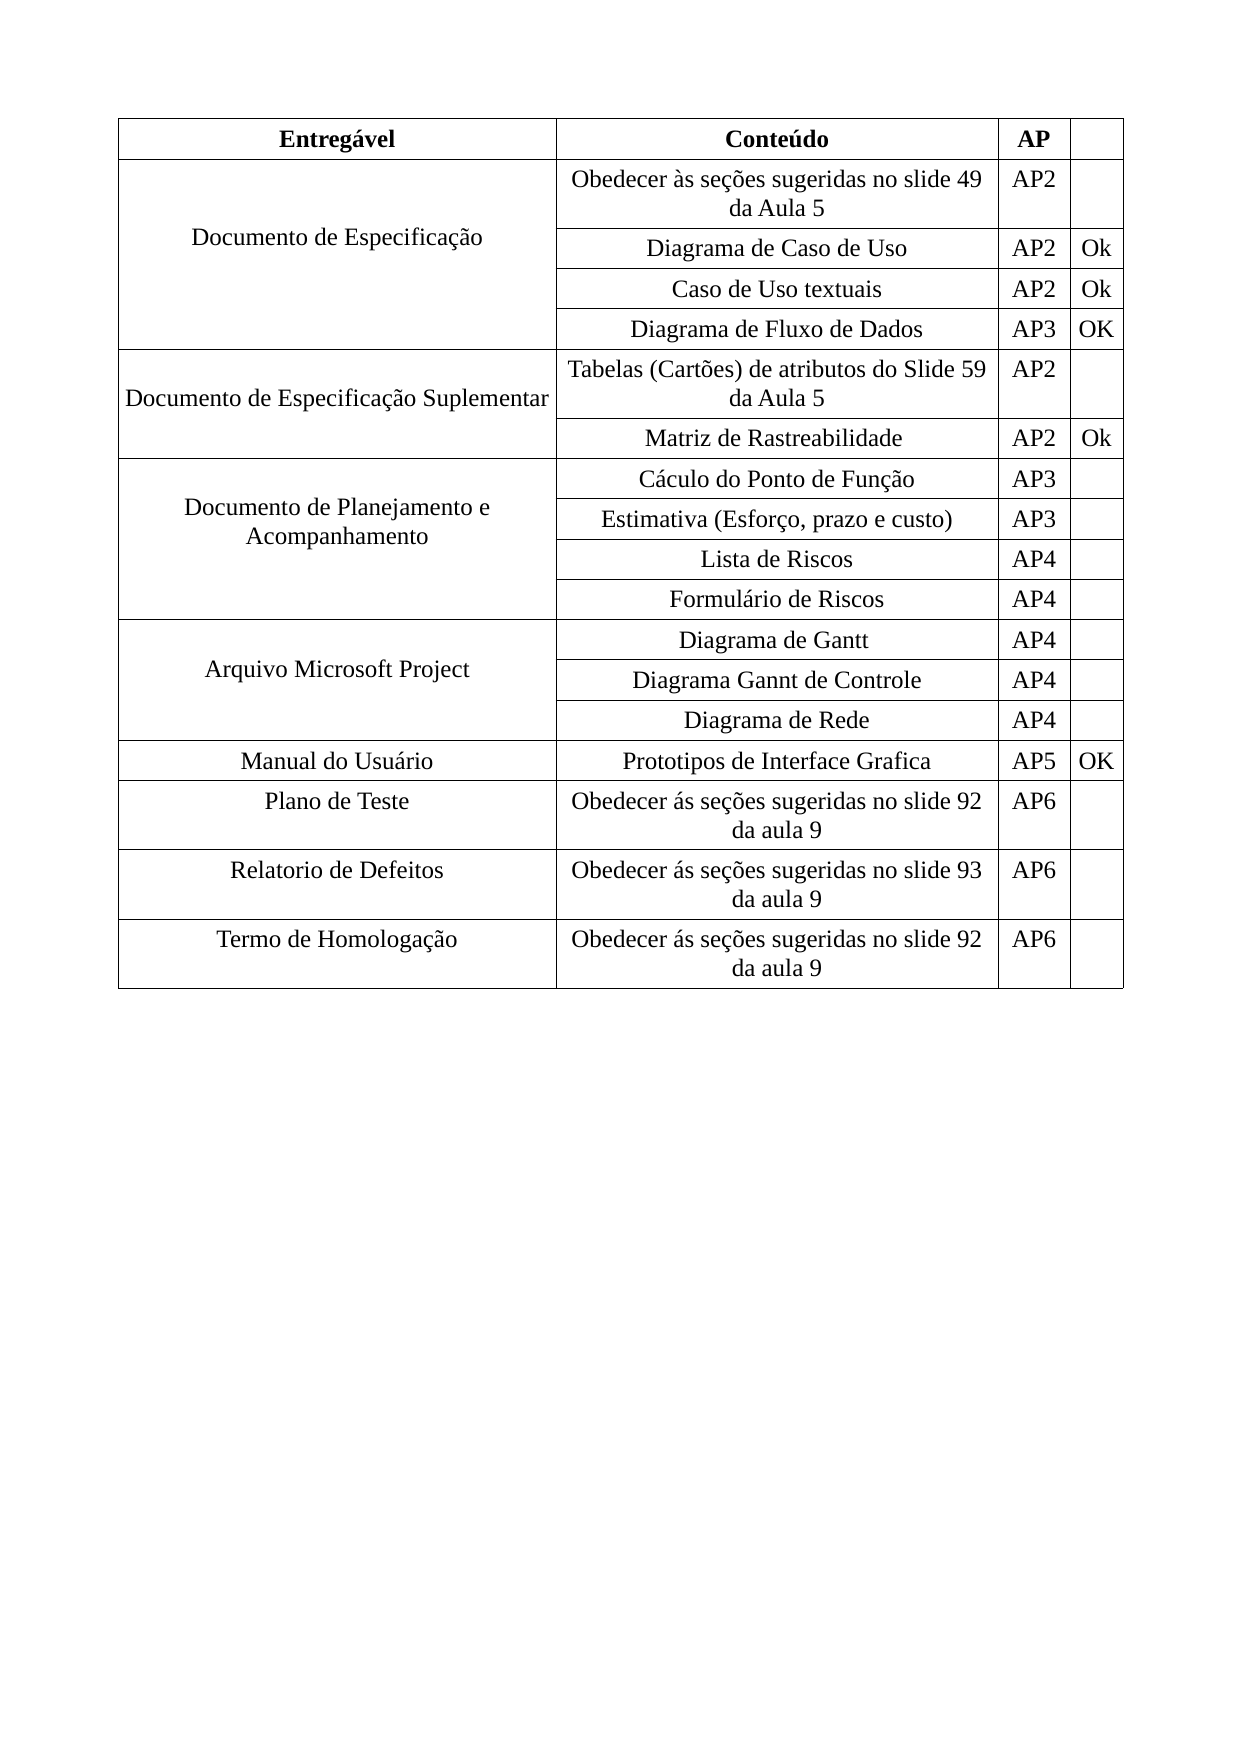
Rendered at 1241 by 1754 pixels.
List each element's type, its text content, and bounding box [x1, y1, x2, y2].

table_cell AP4 [999, 620, 1070, 659]
table_cell AP3 [999, 459, 1070, 498]
table_cell OK [1071, 741, 1123, 780]
table_cell Diagrama Gannt de Controle [557, 660, 998, 700]
table_cell [1071, 660, 1123, 700]
table_cell Documento de Especificação Suplementar [119, 350, 556, 458]
table_cell AP2 [999, 229, 1070, 268]
table_cell Relatorio de Defeitos [119, 850, 556, 918]
table_cell Formulário de Riscos [557, 580, 998, 619]
table_cell Termo de Homologação [119, 920, 556, 987]
table_cell AP2 [999, 160, 1070, 227]
table_cell AP2 [999, 419, 1070, 458]
table_cell Documento de Especificação [119, 160, 556, 348]
table_cell [1071, 350, 1123, 417]
table_cell Estimativa (Esforço, prazo e custo) [557, 499, 998, 538]
table_header Conteúdo [557, 119, 998, 158]
table_cell [1071, 160, 1123, 227]
table_cell [1071, 580, 1123, 619]
table_cell Documento de Planejamento e Acompanhamento [119, 459, 556, 619]
table_cell AP4 [999, 660, 1070, 700]
table_cell Arquivo Microsoft Project [119, 620, 556, 740]
table_cell AP4 [999, 540, 1070, 579]
table_cell AP3 [999, 499, 1070, 538]
table_cell [1071, 620, 1123, 659]
table_cell [1071, 459, 1123, 498]
table_cell Caso de Uso textuais [557, 269, 998, 308]
table_cell Diagrama de Gantt [557, 620, 998, 659]
table_cell Lista de Riscos [557, 540, 998, 579]
table_cell [1071, 540, 1123, 579]
table_cell AP4 [999, 580, 1070, 619]
table_cell Diagrama de Fluxo de Dados [557, 309, 998, 348]
table_cell Ok [1071, 269, 1123, 308]
table_cell [1071, 850, 1123, 918]
table_cell AP2 [999, 269, 1070, 308]
table_cell Diagrama de Rede [557, 701, 998, 740]
table_cell AP2 [999, 350, 1070, 417]
table_cell Ok [1071, 229, 1123, 268]
table_cell Obedecer ás seções sugeridas no slide 92 da aula 9 [557, 781, 998, 849]
table_cell Obedecer ás seções sugeridas no slide 93 da aula 9 [557, 850, 998, 918]
table_cell [1071, 920, 1123, 987]
table_cell Prototipos de Interface Grafica [557, 741, 998, 780]
table_cell Ok [1071, 419, 1123, 458]
table_cell AP6 [999, 920, 1070, 987]
table_cell [1071, 781, 1123, 849]
table_cell AP3 [999, 309, 1070, 348]
table_cell OK [1071, 309, 1123, 348]
table_cell Plano de Teste [119, 781, 556, 849]
table_cell Manual do Usuário [119, 741, 556, 780]
table_cell [1071, 499, 1123, 538]
table_header [1071, 119, 1123, 158]
table_header AP [999, 119, 1070, 158]
table_cell Tabelas (Cartões) de atributos do Slide 59 da Aula 5 [557, 350, 998, 417]
table_cell Obedecer ás seções sugeridas no slide 92 da aula 9 [557, 920, 998, 987]
table_cell Matriz de Rastreabilidade [557, 419, 998, 458]
table_header Entregável [119, 119, 556, 158]
table_cell Obedecer às seções sugeridas no slide 49 da Aula 5 [557, 160, 998, 227]
table_cell AP6 [999, 781, 1070, 849]
table_cell AP5 [999, 741, 1070, 780]
table_cell AP6 [999, 850, 1070, 918]
table_cell Cáculo do Ponto de Função [557, 459, 998, 498]
table_cell Diagrama de Caso de Uso [557, 229, 998, 268]
table_cell AP4 [999, 701, 1070, 740]
table_cell [1071, 701, 1123, 740]
